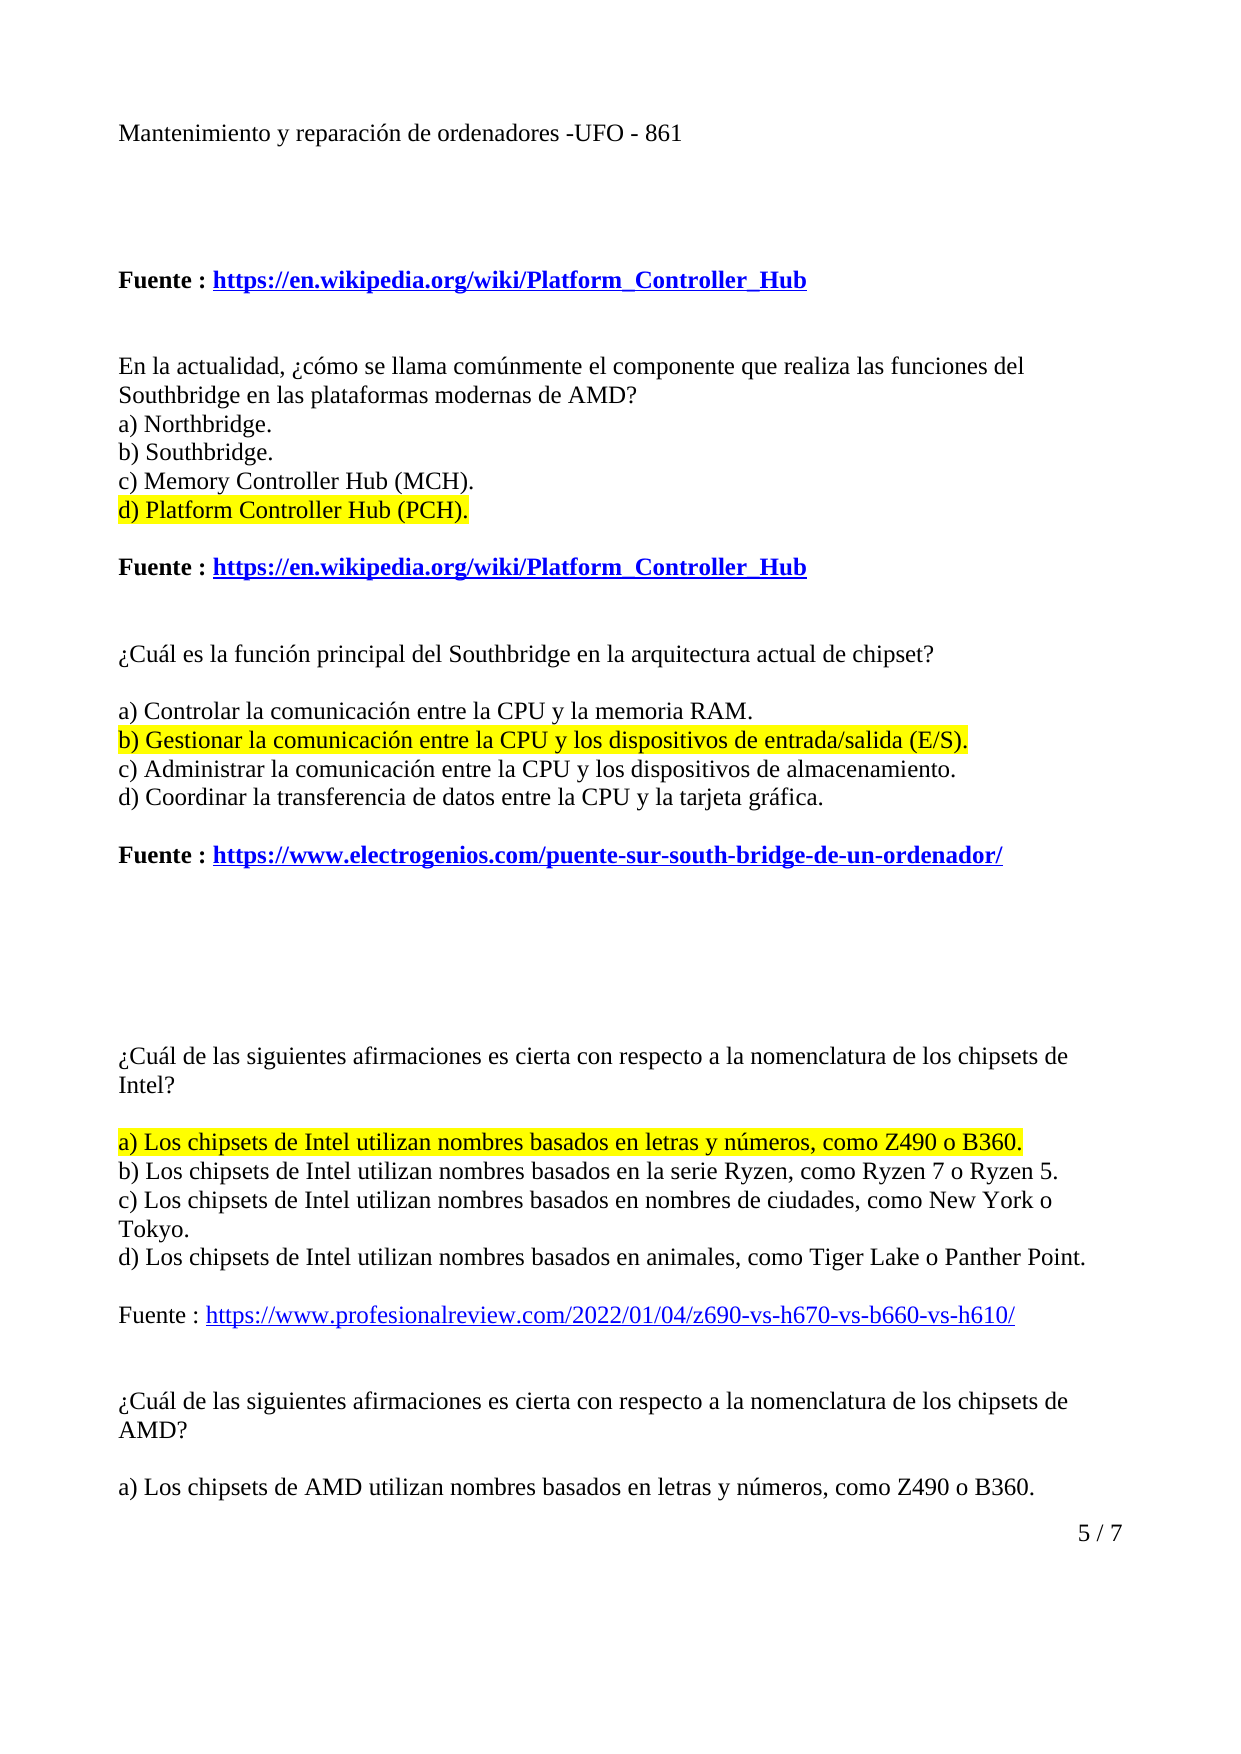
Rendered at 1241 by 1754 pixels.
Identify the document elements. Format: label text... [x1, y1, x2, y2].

text Fuente : https://www.electrogenios.com/puente-sur-south-bridge-de-un-ordenador/ [118, 840, 1122, 869]
text b) Southbridge. [118, 437, 1122, 466]
text Fuente : https://www.profesionalreview.com/2022/01/04/z690-vs-h670-vs-b660-vs-h610/ [118, 1300, 1122, 1329]
text ¿Cuál de las siguientes afirmaciones es cierta con respecto a la nomenclatura de los chipsets de Intel? [118, 1041, 1122, 1099]
text a) Los chipsets de AMD utilizan nombres basados en letras y números, como Z490 o B360. [118, 1472, 1122, 1501]
text a) Los chipsets de Intel utilizan nombres basados en letras y números, como Z490 o B360. [118, 1127, 1122, 1156]
text c) Administrar la comunicación entre la CPU y los dispositivos de almacenamiento. [118, 754, 1122, 782]
text c) Los chipsets de Intel utilizan nombres basados en nombres de ciudades, como New York o Tokyo. [118, 1185, 1122, 1242]
text d) Platform Controller Hub (PCH). [118, 495, 1122, 524]
text d) Coordinar la transferencia de datos entre la CPU y la tarjeta gráfica. [118, 782, 1122, 811]
text Fuente : https://en.wikipedia.org/wiki/Platform_Controller_Hub [118, 552, 1122, 581]
text a) Controlar la comunicación entre la CPU y la memoria RAM. [118, 696, 1122, 725]
text a) Northbridge. [118, 409, 1122, 437]
text c) Memory Controller Hub (MCH). [118, 466, 1122, 495]
text b) Los chipsets de Intel utilizan nombres basados en la serie Ryzen, como Ryzen 7 o Ryzen 5. [118, 1156, 1122, 1185]
text ¿Cuál de las siguientes afirmaciones es cierta con respecto a la nomenclatura de los chipsets de AMD? [118, 1386, 1122, 1444]
text En la actualidad, ¿cómo se llama comúnmente el componente que realiza las funciones del Southbridge en las plataformas modernas de AMD? [118, 351, 1122, 409]
text Fuente : https://en.wikipedia.org/wiki/Platform_Controller_Hub [118, 265, 1122, 294]
text ¿Cuál es la función principal del Southbridge en la arquitectura actual de chipset? [118, 639, 1122, 667]
text d) Los chipsets de Intel utilizan nombres basados en animales, como Tiger Lake o Panther Point. [118, 1242, 1122, 1271]
text b) Gestionar la comunicación entre la CPU y los dispositivos de entrada/salida (E/S). [118, 725, 1122, 754]
